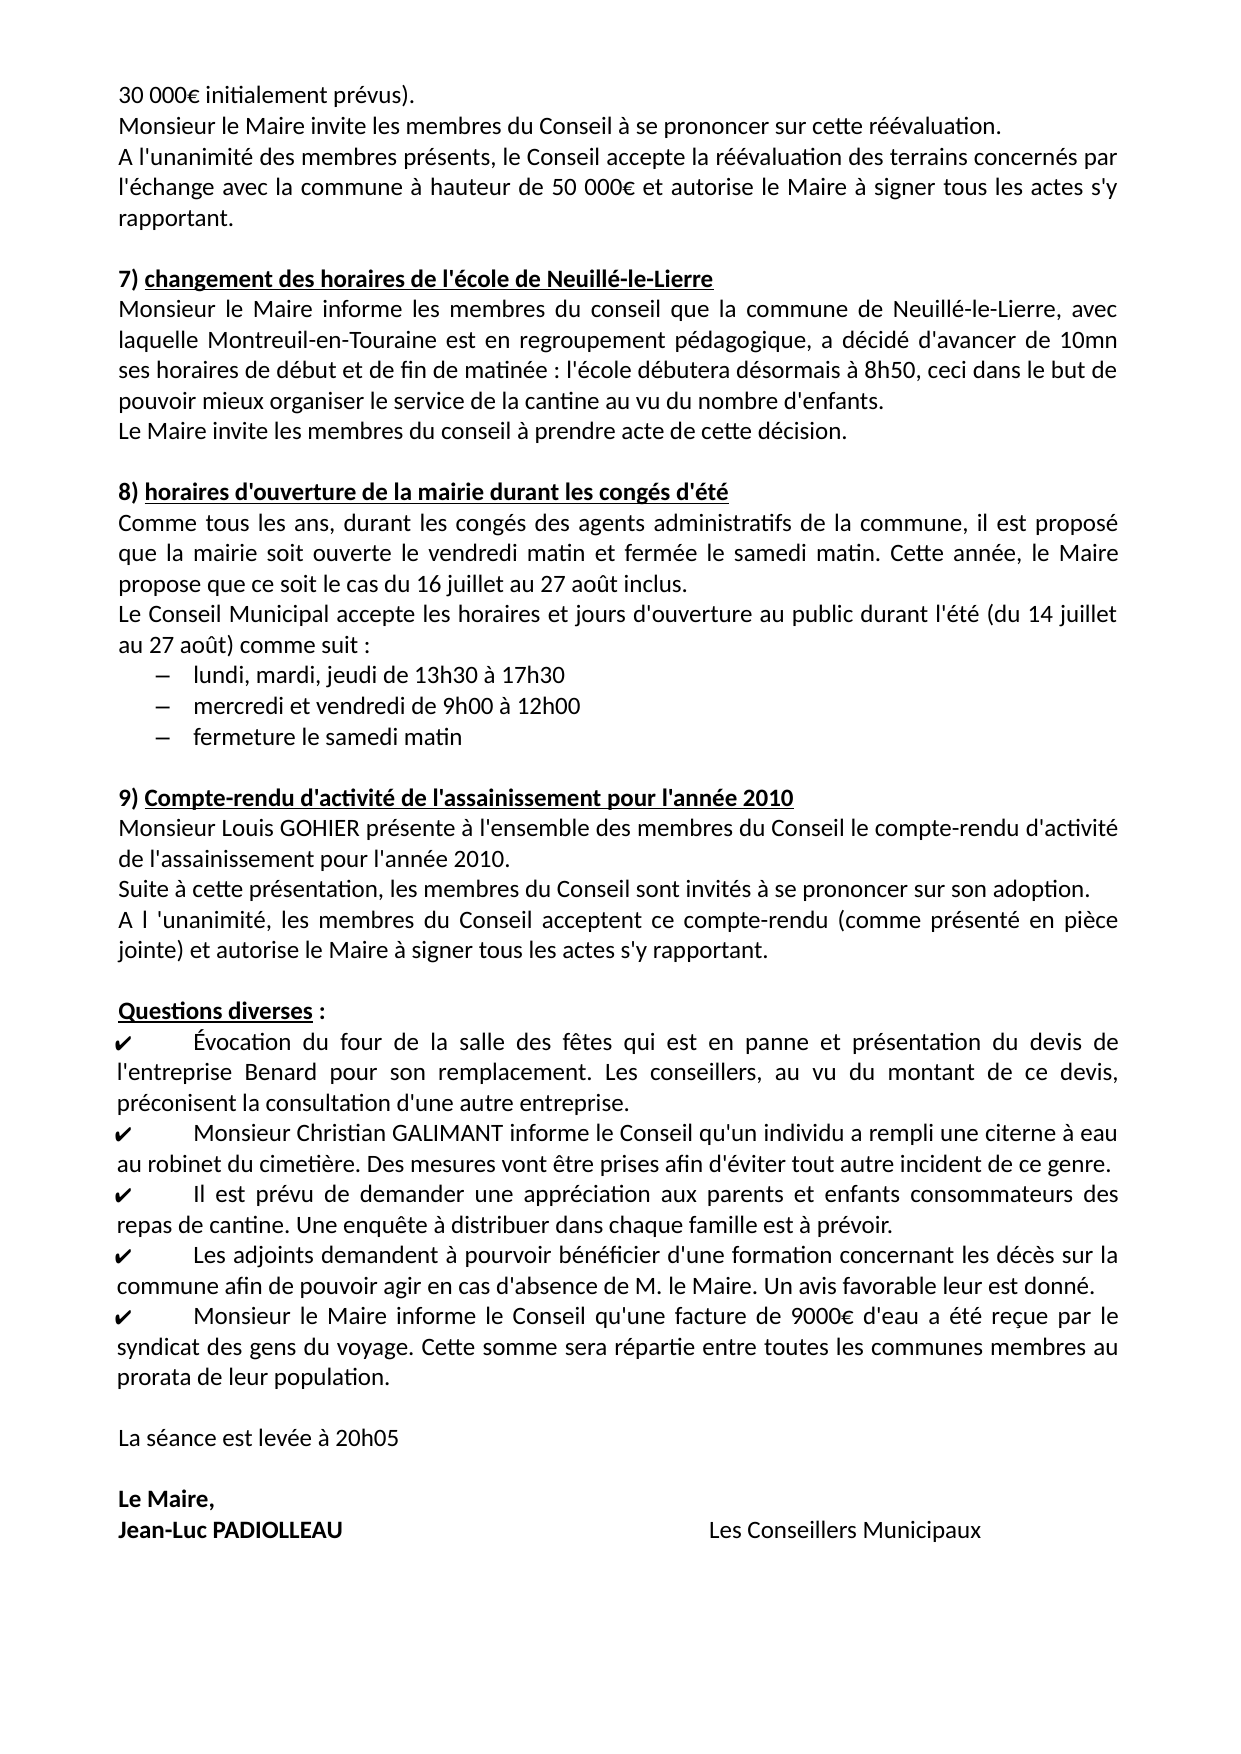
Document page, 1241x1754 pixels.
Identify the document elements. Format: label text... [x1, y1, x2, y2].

text Le Maire invite les membres du conseil à prendre acte de cette décision. [118, 415, 1120, 446]
text Suite à cette présentation, les membres du Conseil sont invités à se prononcer sur son adoption. [118, 873, 1120, 904]
list Les adjoints demandent à pourvoir bénéficier d'une formation concernant les décès sur la commune afin de pouvoir agir en cas d'absence de M. le Maire. Un avis favorable leur est donné. [115, 1239, 1120, 1301]
text Monsieur le Maire invite les membres du Conseil à se prononcer sur cette réévaluation. [118, 110, 1120, 141]
list lundi, mardi, jeudi de 13h30 à 17h30 [156, 659, 1120, 690]
text Le Maire, [118, 1484, 1120, 1514]
text Jean-Luc PADIOLLEAU Les Conseillers Municipaux [118, 1514, 1120, 1545]
text 9) Compte-rendu d'activité de l'assainissement pour l'année 2010 [118, 782, 1120, 812]
list Il est prévu de demander une appréciation aux parents et enfants consommateurs des repas de cantine. Une enquête à distribuer dans chaque famille est à prévoir. [115, 1178, 1120, 1239]
text 8) horaires d'ouverture de la mairie durant les congés d'été [118, 476, 1120, 507]
text 30 000€ initialement prévus). [118, 80, 1120, 110]
text La séance est levée à 20h05 [118, 1423, 1120, 1453]
list Évocation du four de la salle des fêtes qui est en panne et présentation du devis de l'entreprise Benard pour son remplacement. Les conseillers, au vu du montant de ce devis, préconisent la consultation d'une autre entreprise. [115, 1026, 1120, 1117]
list fermeture le samedi matin [156, 721, 1120, 751]
text 7) changement des horaires de l'école de Neuillé-le-Lierre [118, 263, 1120, 293]
text A l'unanimité des membres présents, le Conseil accepte la réévaluation des terrains concernés par l'échange avec la commune à hauteur de 50 000€ et autorise le Maire à signer tous les actes s'y rapportant. [118, 141, 1120, 232]
text A l 'unanimité, les membres du Conseil acceptent ce compte-rendu (comme présenté en pièce jointe) et autorise le Maire à signer tous les actes s'y rapportant. [118, 904, 1120, 965]
text Monsieur le Maire informe les membres du conseil que la commune de Neuillé-le-Lierre, avec laquelle Montreuil-en-Touraine est en regroupement pédagogique, a décidé d'avancer de 10mn ses horaires de début et de fin de matinée : l'école débutera désormais à 8h50, ceci dans le but de pouvoir mieux organiser le service de la cantine au vu du nombre d'enfants. [118, 293, 1120, 415]
list Monsieur Christian GALIMANT informe le Conseil qu'un individu a rempli une citerne à eau au robinet du cimetière. Des mesures vont être prises afin d'éviter tout autre incident de ce genre. [115, 1117, 1120, 1178]
text Questions diverses : [118, 995, 1120, 1026]
text Monsieur Louis GOHIER présente à l'ensemble des membres du Conseil le compte-rendu d'activité de l'assainissement pour l'année 2010. [118, 812, 1120, 873]
text Le Conseil Municipal accepte les horaires et jours d'ouverture au public durant l'été (du 14 juillet au 27 août) comme suit : [118, 598, 1120, 659]
list mercredi et vendredi de 9h00 à 12h00 [156, 690, 1120, 721]
text Comme tous les ans, durant les congés des agents administratifs de la commune, il est proposé que la mairie soit ouverte le vendredi matin et fermée le samedi matin. Cette année, le Maire propose que ce soit le cas du 16 juillet au 27 août inclus. [118, 507, 1120, 598]
list Monsieur le Maire informe le Conseil qu'une facture de 9000€ d'eau a été reçue par le syndicat des gens du voyage. Cette somme sera répartie entre toutes les communes membres au prorata de leur population. [115, 1301, 1120, 1392]
